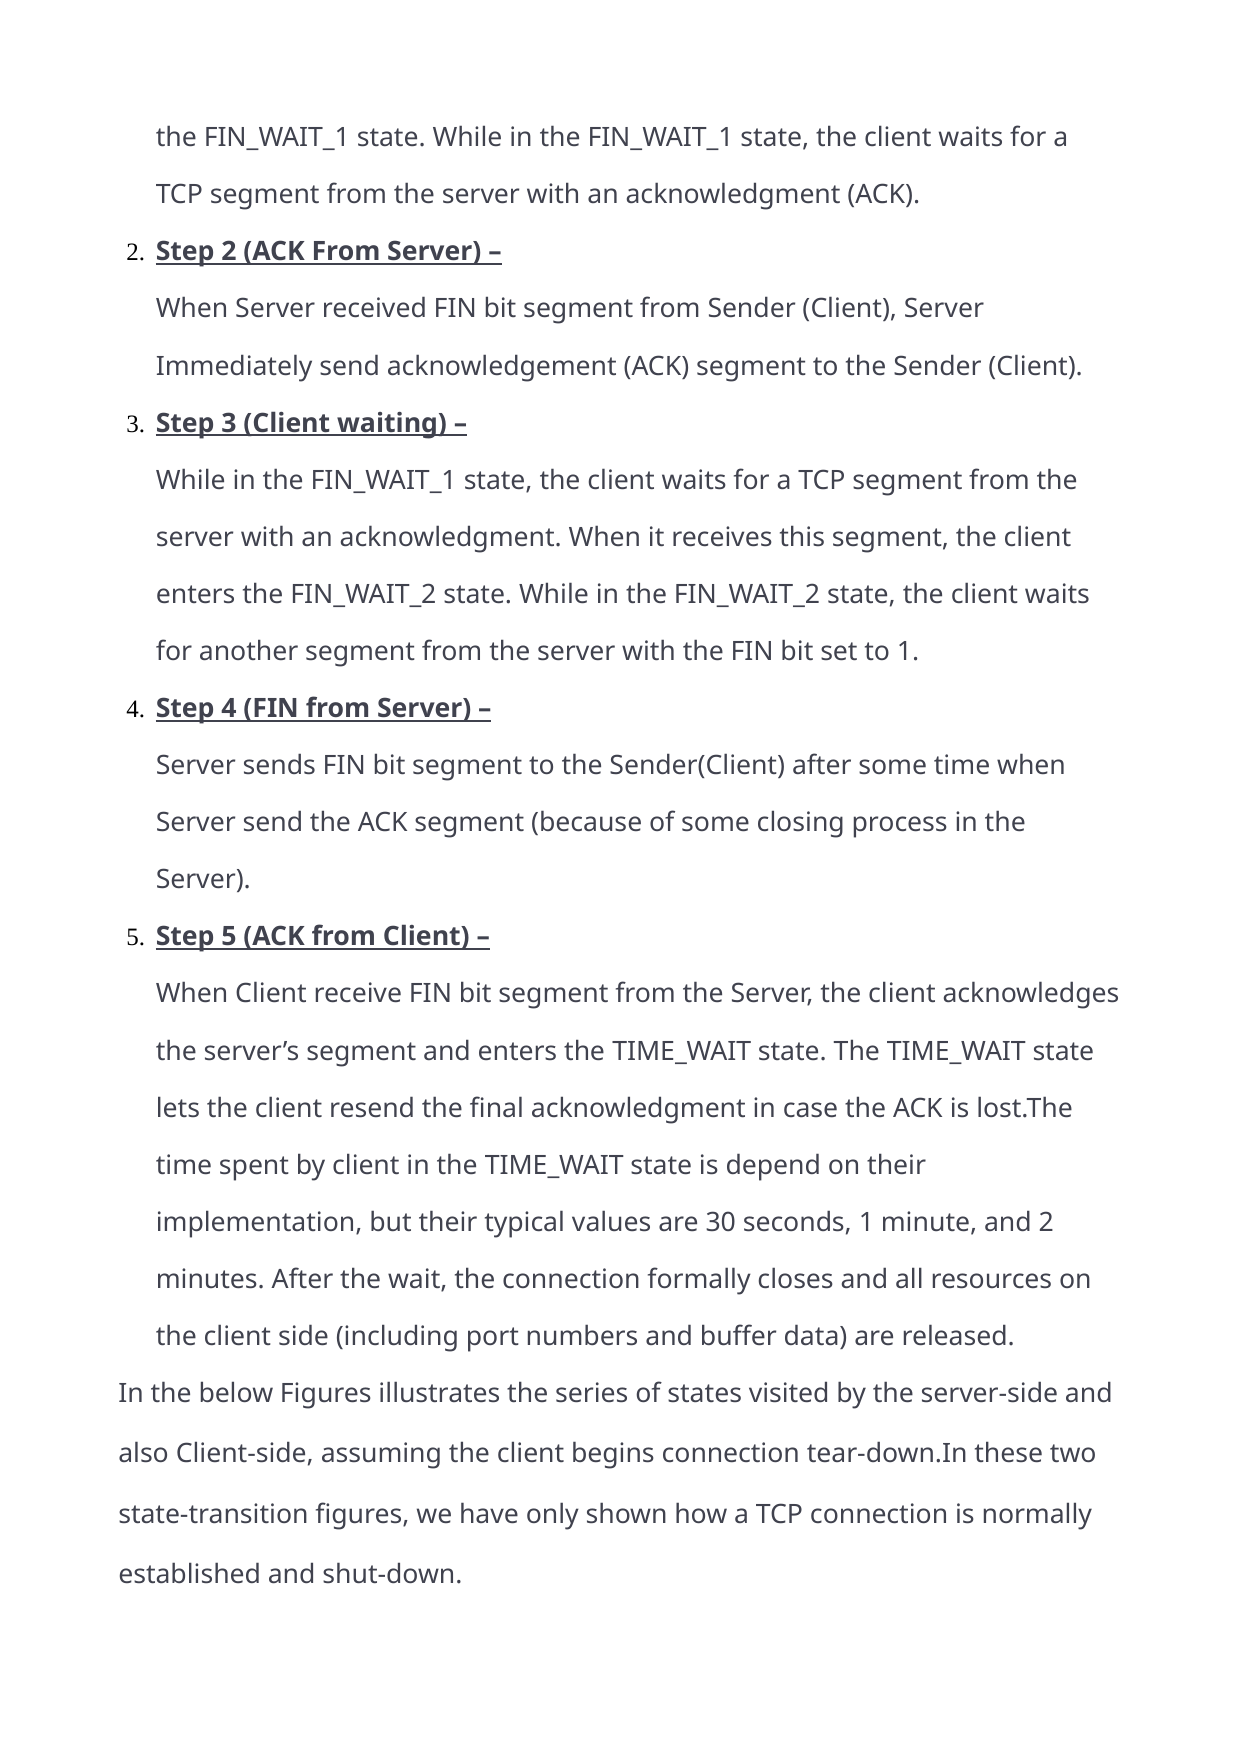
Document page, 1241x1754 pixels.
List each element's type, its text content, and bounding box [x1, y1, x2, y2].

list Step 4 (FIN from Server) – Server sends FIN bit segment to the Sender(Client) after some time when Server send the ACK segment (because of some closing process in the Server). [156, 689, 1122, 896]
list Step 2 (ACK From Server) – When Server received FIN bit segment from Sender (Client), Server Immediately send acknowledgement (ACK) segment to the Sender (Client). [156, 232, 1122, 383]
list the FIN_WAIT_1 state. While in the FIN_WAIT_1 state, the client waits for a TCP segment from the server with an acknowledgment (ACK). [156, 118, 1122, 211]
list Step 5 (ACK from Client) – When Client receive FIN bit segment from the Server, the client acknowledges the server’s segment and enters the TIME_WAIT state. The TIME_WAIT state lets the client resend the final acknowledgment in case the ACK is lost.The time spent by client in the TIME_WAIT state is depend on their implementation, but their typical values are 30 seconds, 1 minute, and 2 minutes. After the wait, the connection formally closes and all resources on the client side (including port numbers and buffer data) are released. [156, 917, 1122, 1353]
text In the below Figures illustrates the series of states visited by the server-side and also Client-side, assuming the client begins connection tear-down.In these two state-transition figures, we have only shown how a TCP connection is normally established and shut-down. [118, 1374, 1122, 1591]
list Step 3 (Client waiting) – While in the FIN_WAIT_1 state, the client waits for a TCP segment from the server with an acknowledgment. When it receives this segment, the client enters the FIN_WAIT_2 state. While in the FIN_WAIT_2 state, the client waits for another segment from the server with the FIN bit set to 1. [156, 403, 1122, 668]
